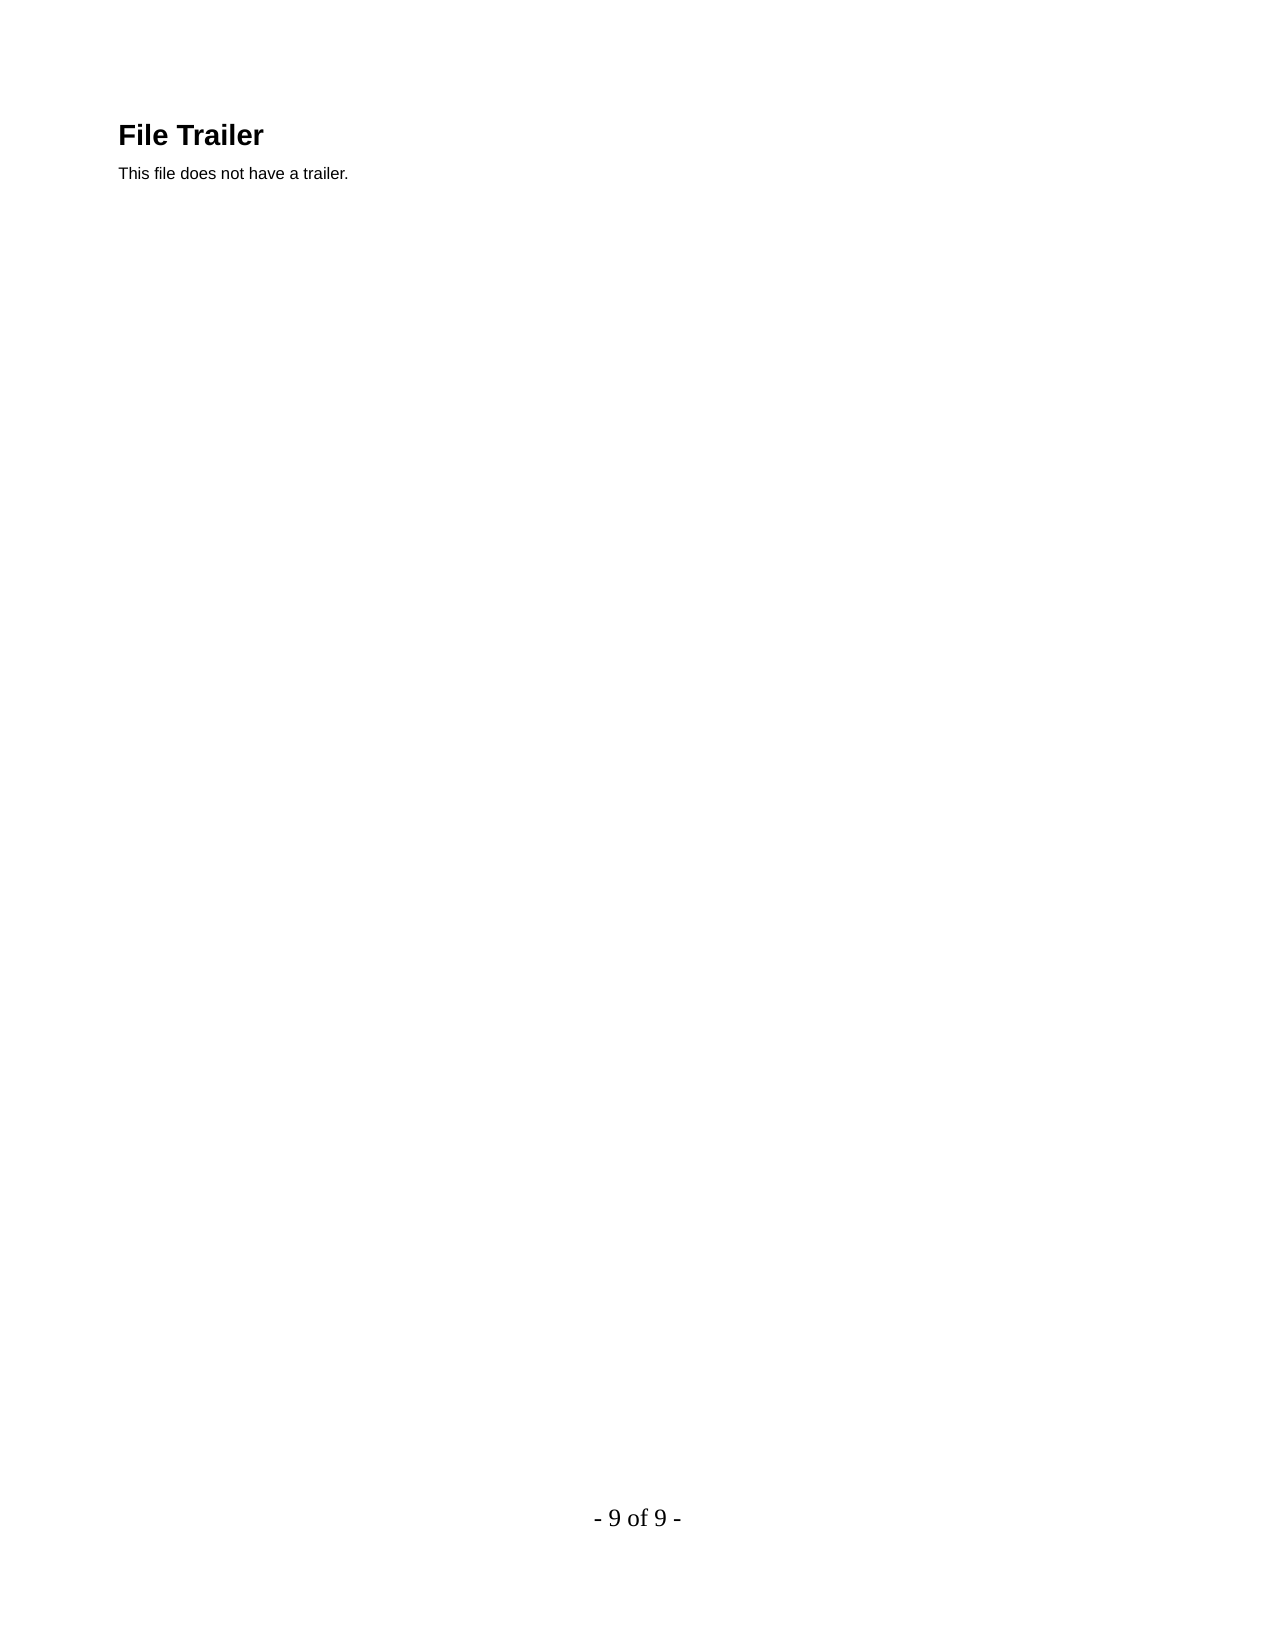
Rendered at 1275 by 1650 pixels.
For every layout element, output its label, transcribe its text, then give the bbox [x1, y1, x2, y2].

subtitle File Trailer [118, 118, 1157, 152]
text This file does not have a trailer. [118, 164, 1157, 183]
